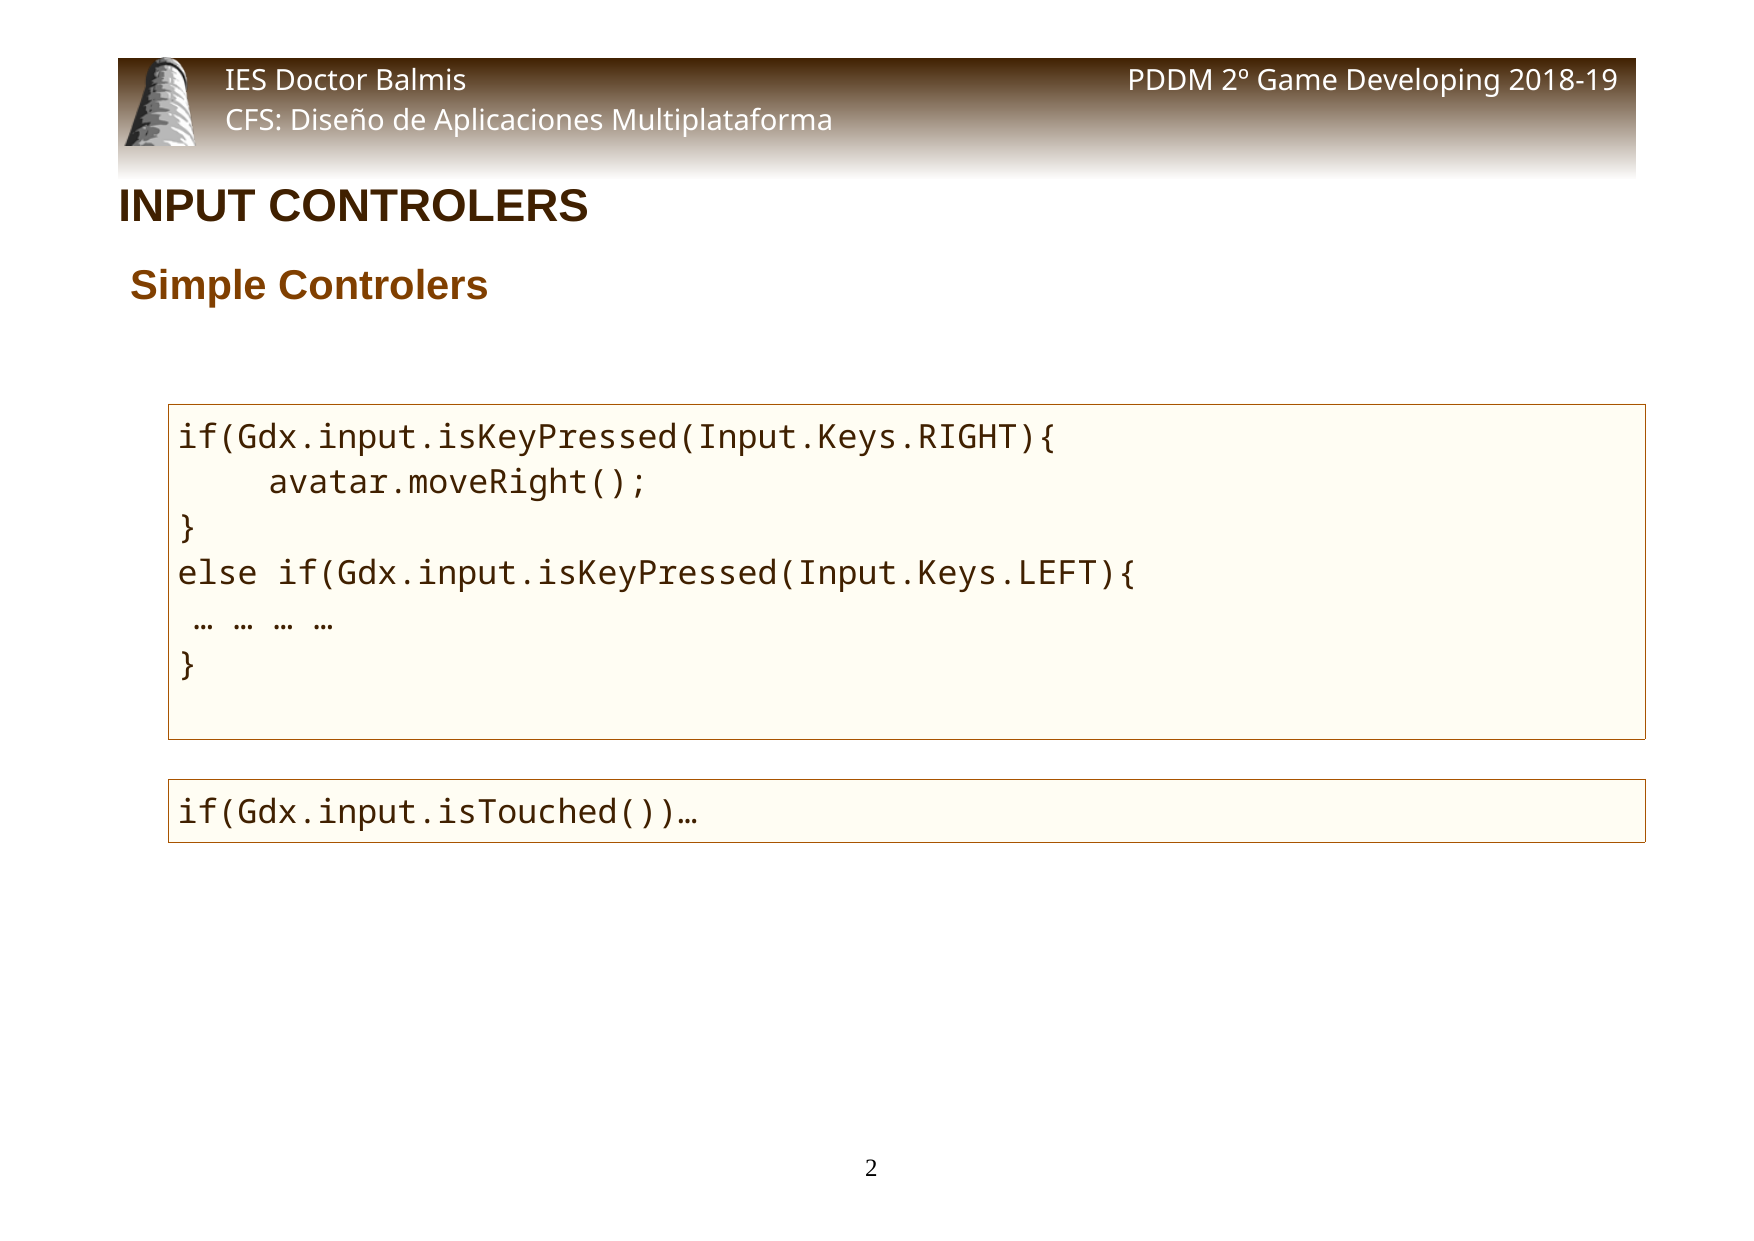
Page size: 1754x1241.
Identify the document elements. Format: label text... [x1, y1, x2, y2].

text if(Gdx.input.isKeyPressed(Input.Keys.RIGHT){ [169, 405, 1645, 449]
text … … … … [169, 585, 1645, 631]
text if(Gdx.input.isTouched())… [169, 780, 1645, 842]
text } [169, 631, 1645, 676]
text else if(Gdx.input.isKeyPressed(Input.Keys.LEFT){ [169, 540, 1645, 585]
picture [121, 57, 202, 146]
text avatar.moveRight(); [169, 449, 1645, 494]
text Simple controlers [130, 260, 1636, 308]
subtitle Input controlers [118, 178, 1636, 231]
text } [169, 494, 1645, 540]
